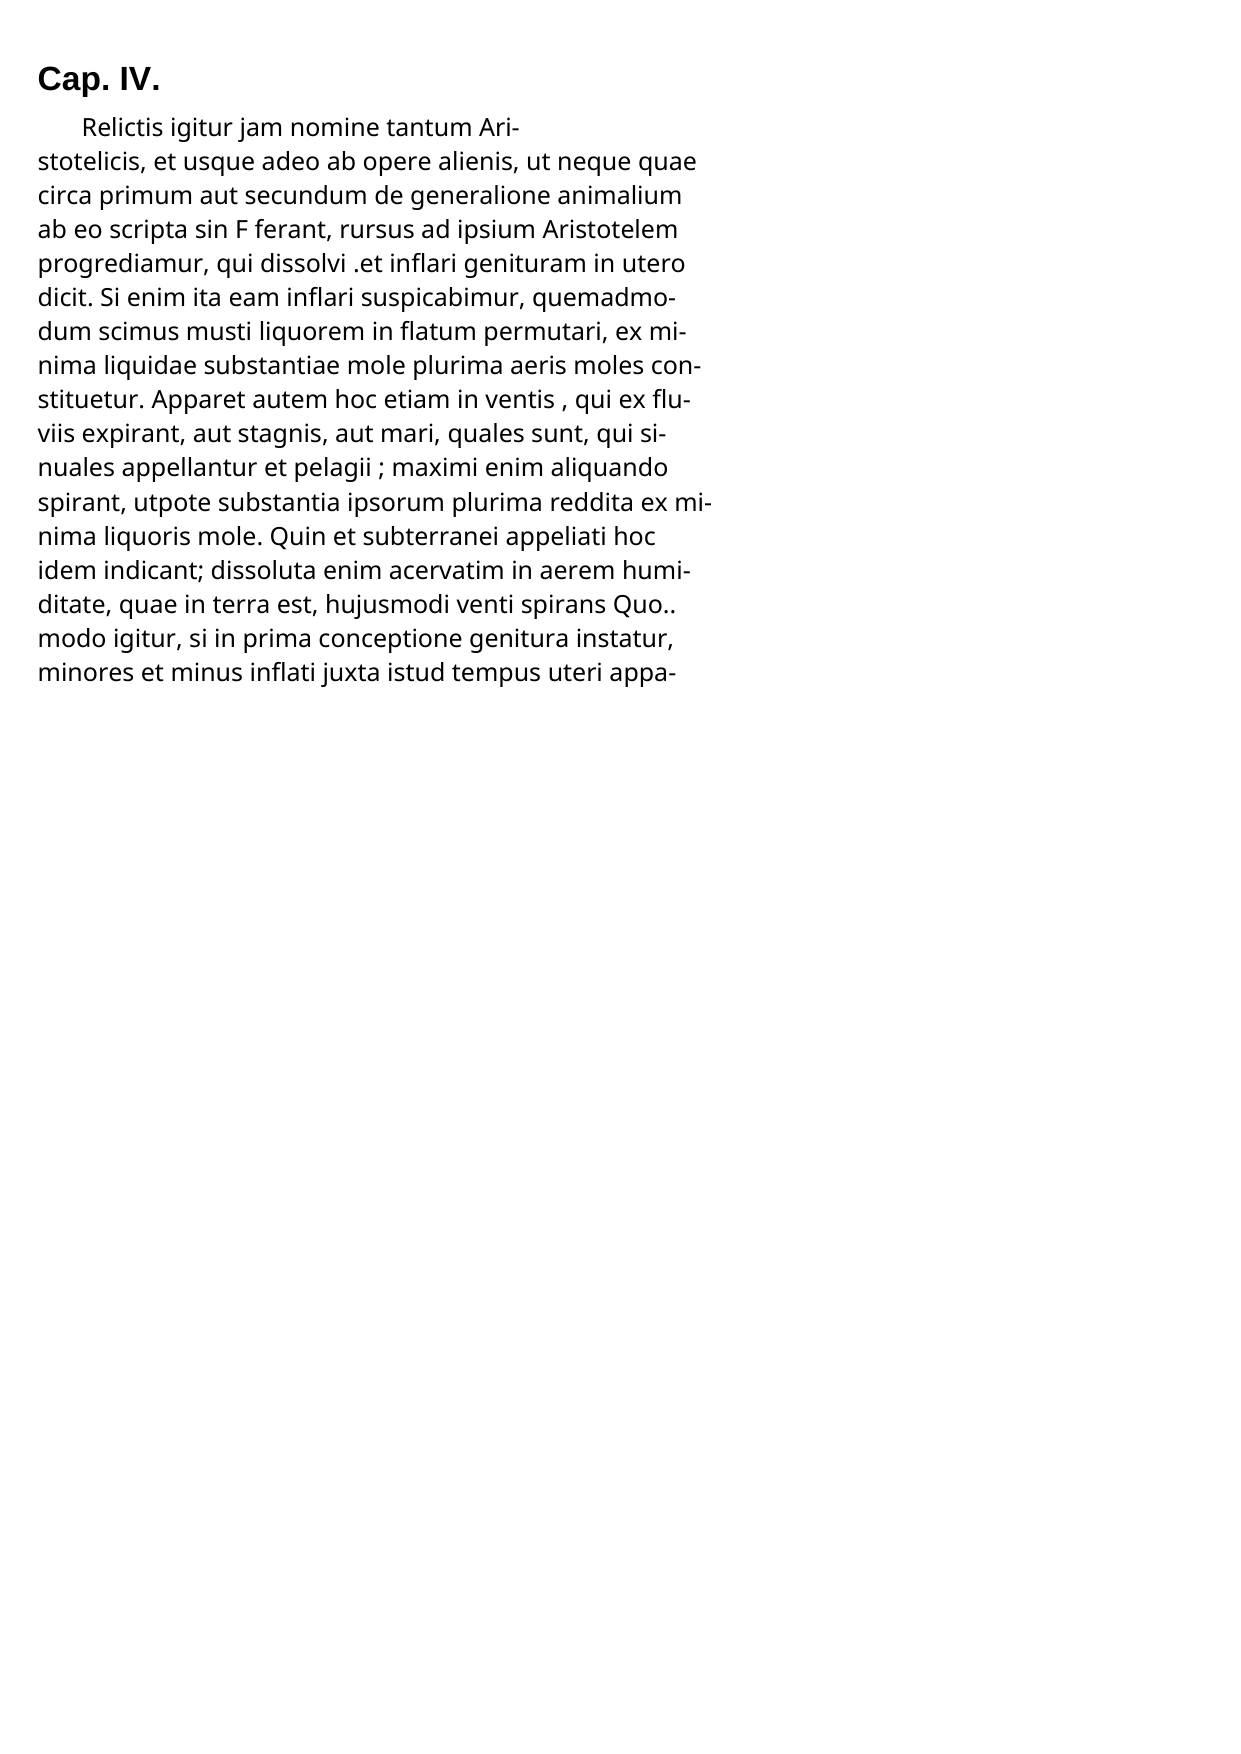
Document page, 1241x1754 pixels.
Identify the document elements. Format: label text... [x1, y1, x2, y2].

subtitle Cap. IV. [37, 58, 1203, 97]
text Relictis igitur jam nomine tantum Ari- stotelicis, et usque adeo ab opere alienis, ut neque quae circa primum aut secundum de generalione animalium ab eo scripta sin F ferant, rursus ad ipsium Aristotelem progrediamur, qui dissolvi .et inflari genituram in utero dicit. Si enim ita eam inflari suspicabimur, quemadmo- dum scimus musti liquorem in flatum permutari, ex mi- nima liquidae substantiae mole plurima aeris moles con- stituetur. Apparet autem hoc etiam in ventis , qui ex flu- viis expirant, aut stagnis, aut mari, quales sunt, qui si- nuales appellantur et pelagii ; maximi enim aliquando spirant, utpote substantia ipsorum plurima reddita ex mi- nima liquoris mole. Quin et subterranei appeliati hoc idem indicant; dissoluta enim acervatim in aerem humi- ditate, quae in terra est, hujusmodi venti spirans Quo.. modo igitur, si in prima conceptione genitura instatur, minores et minus inflati juxta istud tempus uteri appa- [37, 109, 1203, 688]
